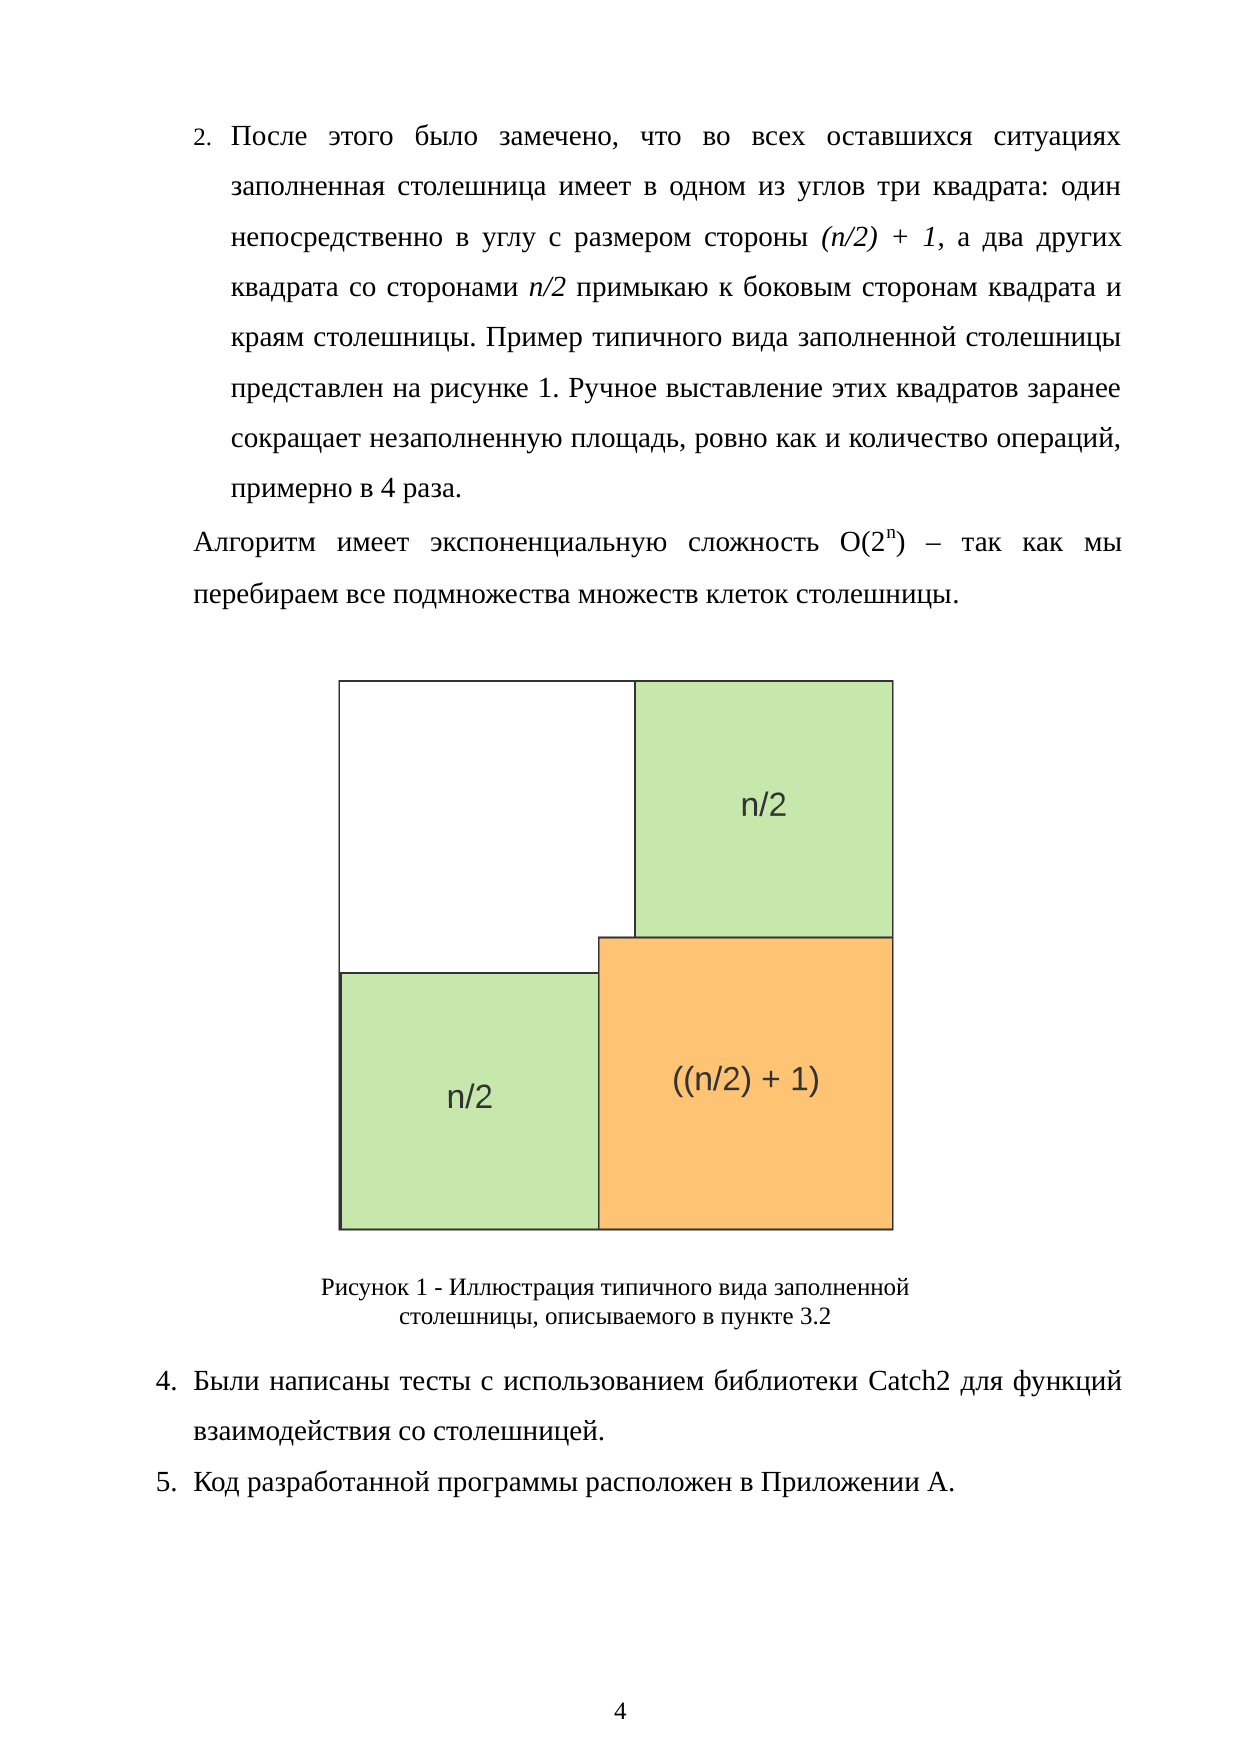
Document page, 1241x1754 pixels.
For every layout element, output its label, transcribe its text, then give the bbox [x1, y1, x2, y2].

list Алгоритм имеет экспоненциальную сложность О(2n) – так как мы перебираем все подмножества множеств клеток столешницы. [156, 521, 1122, 609]
list Были написаны тесты с использованием библиотеки Catch2 для функций взаимодействия со столешницей. [156, 626, 1122, 1447]
list Код разработанной программы расположен в Приложении А. [156, 1464, 1122, 1497]
list После этого было замечено, что во всех оставшихся ситуациях заполненная столешница имеет в одном из углов три квадрата: один непосредственно в углу с размером стороны (n/2) + 1, а два других квадрата со сторонами n/2 примыкаю к боковым сторонам квадрата и краям столешницы. Пример типичного вида заполненной столешницы представлен на рисунке 1. Ручное выставление этих квадратов заранее сокращает незаполненную площадь, ровно как и количество операций, примерно в 4 раза. [193, 118, 1122, 504]
list Рисунок 1 - Иллюстрация типичного вида заполненной столешницы, описываемого в пункте 3.2 [301, 1267, 929, 1329]
picture [301, 643, 930, 1267]
